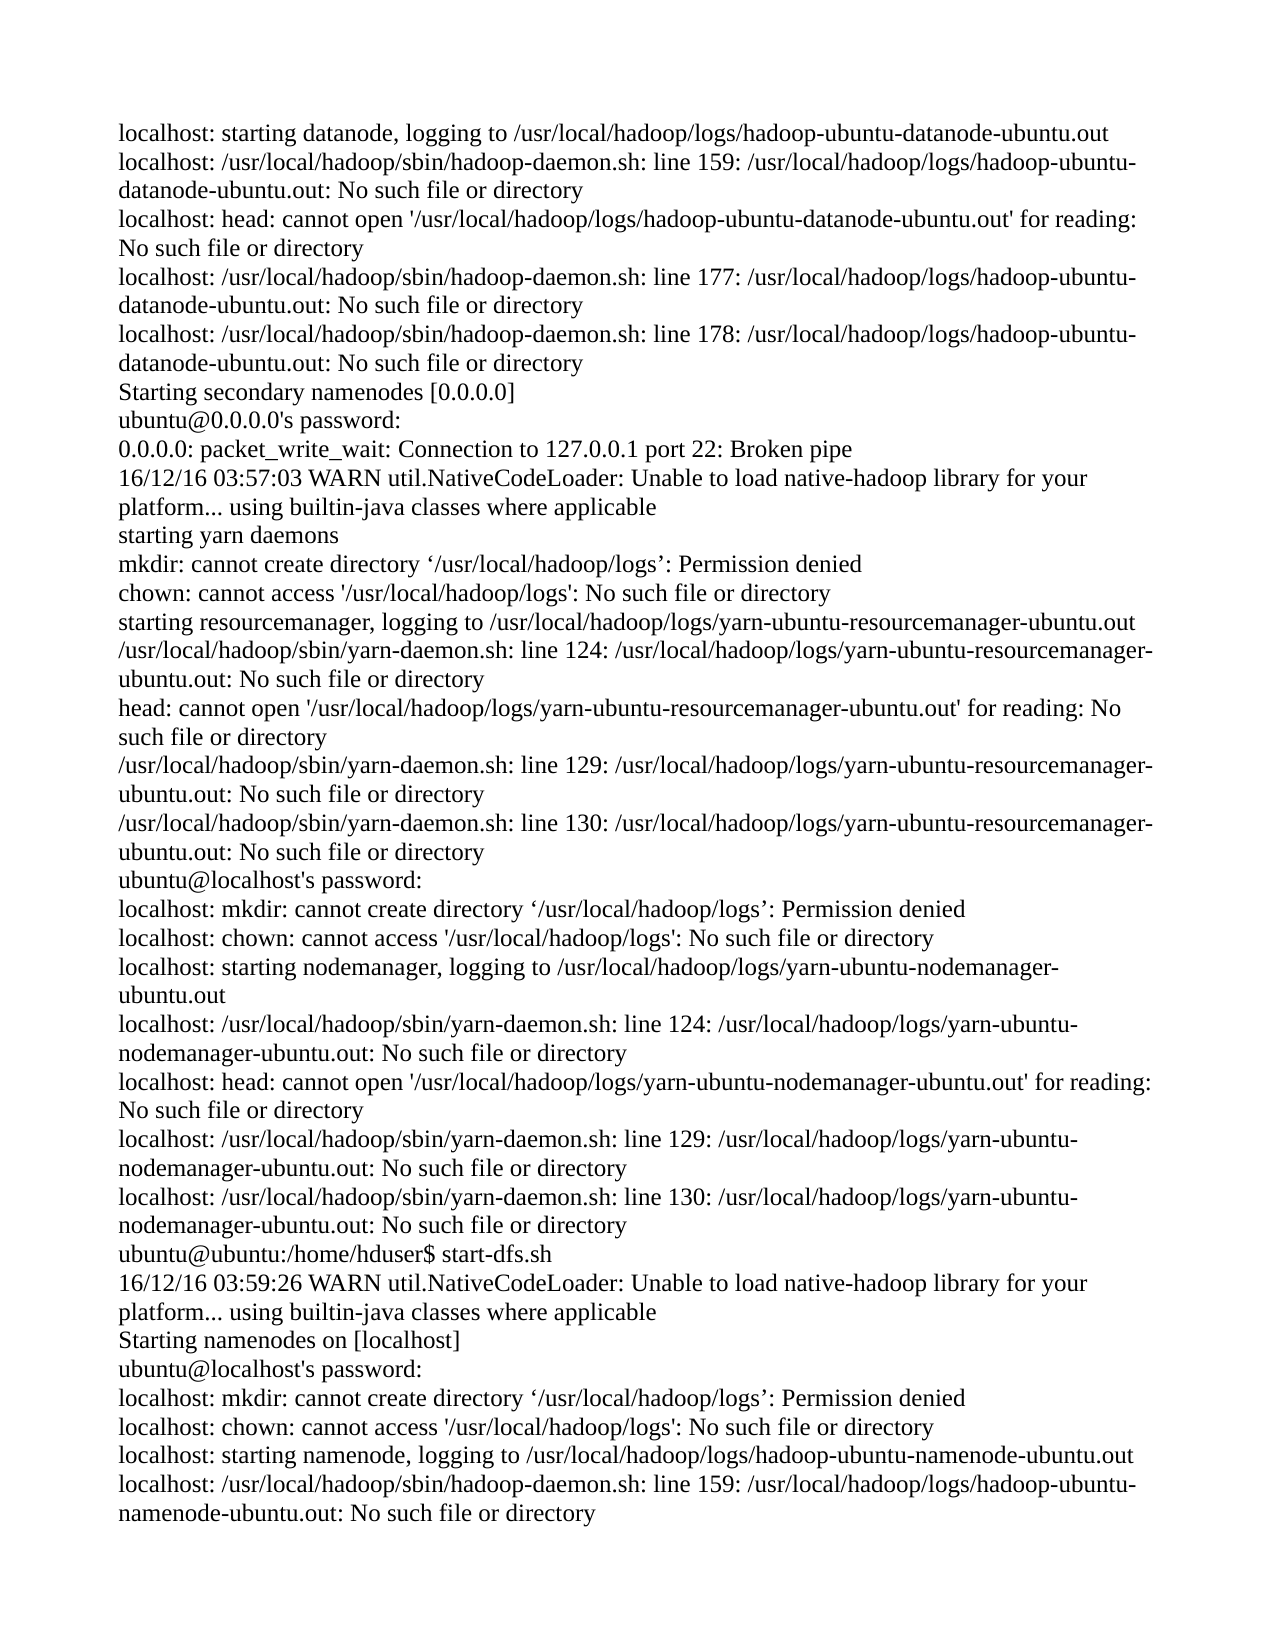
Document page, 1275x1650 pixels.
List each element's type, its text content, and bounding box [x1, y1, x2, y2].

text chown: cannot access '/usr/local/hadoop/logs': No such file or directory [118, 578, 1157, 607]
text starting resourcemanager, logging to /usr/local/hadoop/logs/yarn-ubuntu-resourcemanager-ubuntu.out [118, 607, 1157, 636]
text /usr/local/hadoop/sbin/yarn-daemon.sh: line 129: /usr/local/hadoop/logs/yarn-ubuntu-resourcemanager-ubuntu.out: No such file or directory [118, 751, 1157, 808]
text localhost: /usr/local/hadoop/sbin/hadoop-daemon.sh: line 159: /usr/local/hadoop/logs/hadoop-ubuntu-datanode-ubuntu.out: No such file or directory [118, 147, 1157, 204]
text mkdir: cannot create directory ‘/usr/local/hadoop/logs’: Permission denied [118, 549, 1157, 578]
text Starting secondary namenodes [0.0.0.0] [118, 377, 1157, 406]
text 16/12/16 03:57:03 WARN util.NativeCodeLoader: Unable to load native-hadoop library for your platform... using builtin-java classes where applicable [118, 463, 1157, 521]
text ubuntu@localhost's password: [118, 866, 1157, 894]
text localhost: /usr/local/hadoop/sbin/hadoop-daemon.sh: line 178: /usr/local/hadoop/logs/hadoop-ubuntu-datanode-ubuntu.out: No such file or directory [118, 319, 1157, 377]
text localhost: mkdir: cannot create directory ‘/usr/local/hadoop/logs’: Permission denied [118, 894, 1157, 923]
text localhost: head: cannot open '/usr/local/hadoop/logs/hadoop-ubuntu-datanode-ubuntu.out' for reading: No such file or directory [118, 204, 1157, 262]
text localhost: /usr/local/hadoop/sbin/hadoop-daemon.sh: line 159: /usr/local/hadoop/logs/hadoop-ubuntu-namenode-ubuntu.out: No such file or directory [118, 1469, 1157, 1527]
text /usr/local/hadoop/sbin/yarn-daemon.sh: line 130: /usr/local/hadoop/logs/yarn-ubuntu-resourcemanager-ubuntu.out: No such file or directory [118, 808, 1157, 866]
text ubuntu@0.0.0.0's password: [118, 406, 1157, 434]
text Starting namenodes on [localhost] [118, 1326, 1157, 1354]
text localhost: /usr/local/hadoop/sbin/yarn-daemon.sh: line 124: /usr/local/hadoop/logs/yarn-ubuntu-nodemanager-ubuntu.out: No such file or directory [118, 1009, 1157, 1067]
text 0.0.0.0: packet_write_wait: Connection to 127.0.0.1 port 22: Broken pipe [118, 434, 1157, 463]
text /usr/local/hadoop/sbin/yarn-daemon.sh: line 124: /usr/local/hadoop/logs/yarn-ubuntu-resourcemanager-ubuntu.out: No such file or directory [118, 636, 1157, 693]
text localhost: head: cannot open '/usr/local/hadoop/logs/yarn-ubuntu-nodemanager-ubuntu.out' for reading: No such file or directory [118, 1067, 1157, 1124]
text localhost: /usr/local/hadoop/sbin/yarn-daemon.sh: line 129: /usr/local/hadoop/logs/yarn-ubuntu-nodemanager-ubuntu.out: No such file or directory [118, 1124, 1157, 1182]
text localhost: chown: cannot access '/usr/local/hadoop/logs': No such file or directory [118, 1412, 1157, 1441]
text localhost: /usr/local/hadoop/sbin/yarn-daemon.sh: line 130: /usr/local/hadoop/logs/yarn-ubuntu-nodemanager-ubuntu.out: No such file or directory [118, 1182, 1157, 1239]
text ubuntu@ubuntu:/home/hduser$ start-dfs.sh [118, 1239, 1157, 1268]
text starting yarn daemons [118, 521, 1157, 549]
text localhost: starting datanode, logging to /usr/local/hadoop/logs/hadoop-ubuntu-datanode-ubuntu.out [118, 118, 1157, 147]
text ubuntu@localhost's password: [118, 1354, 1157, 1383]
text head: cannot open '/usr/local/hadoop/logs/yarn-ubuntu-resourcemanager-ubuntu.out' for reading: No such file or directory [118, 693, 1157, 751]
text localhost: chown: cannot access '/usr/local/hadoop/logs': No such file or directory [118, 923, 1157, 952]
text localhost: starting namenode, logging to /usr/local/hadoop/logs/hadoop-ubuntu-namenode-ubuntu.out [118, 1441, 1157, 1469]
text localhost: /usr/local/hadoop/sbin/hadoop-daemon.sh: line 177: /usr/local/hadoop/logs/hadoop-ubuntu-datanode-ubuntu.out: No such file or directory [118, 262, 1157, 319]
text localhost: mkdir: cannot create directory ‘/usr/local/hadoop/logs’: Permission denied [118, 1383, 1157, 1412]
text 16/12/16 03:59:26 WARN util.NativeCodeLoader: Unable to load native-hadoop library for your platform... using builtin-java classes where applicable [118, 1268, 1157, 1326]
text localhost: starting nodemanager, logging to /usr/local/hadoop/logs/yarn-ubuntu-nodemanager-ubuntu.out [118, 952, 1157, 1009]
